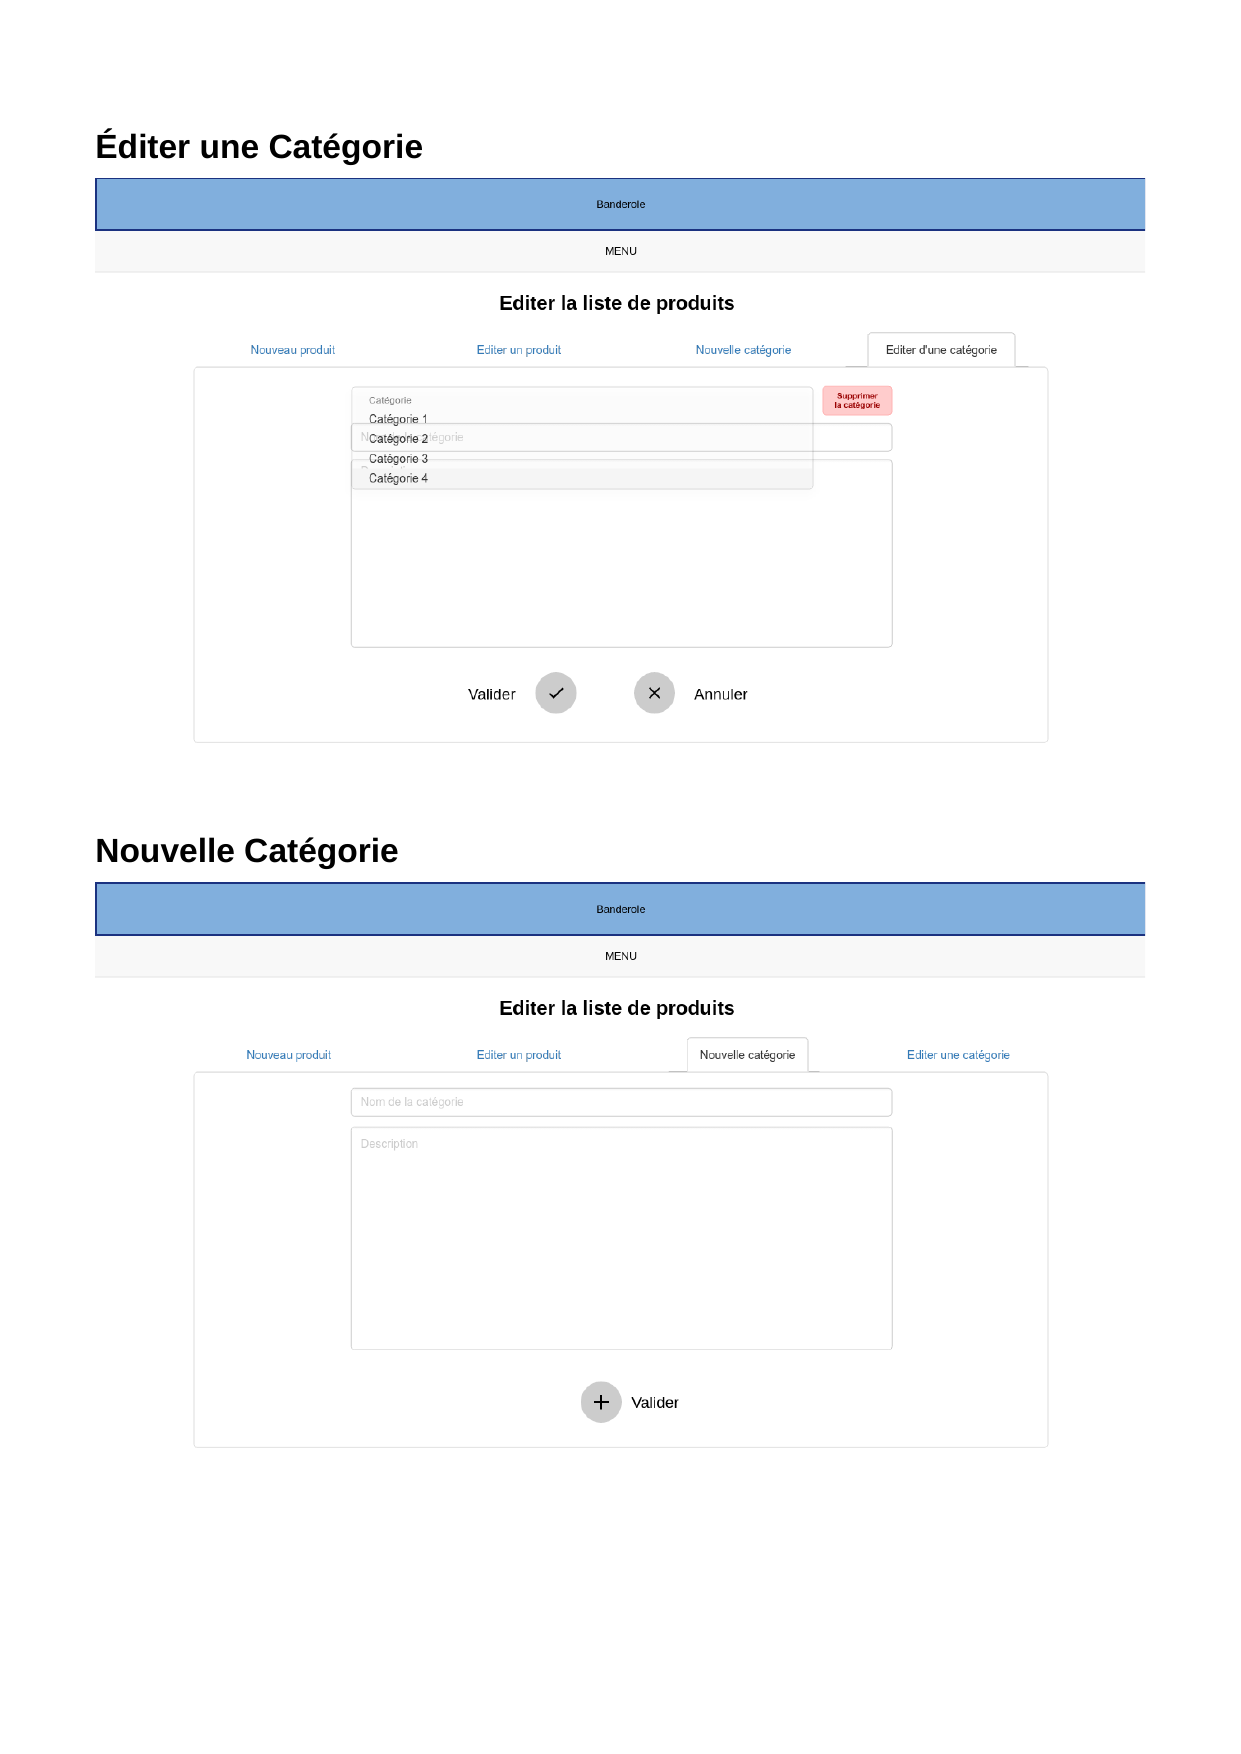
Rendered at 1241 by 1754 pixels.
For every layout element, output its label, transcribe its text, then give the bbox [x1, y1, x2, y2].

subtitle Nouvelle Catégorie [95, 831, 1145, 870]
picture [95, 178, 1146, 769]
subtitle Éditer une Catégorie [95, 127, 1145, 166]
picture [95, 882, 1146, 1474]
